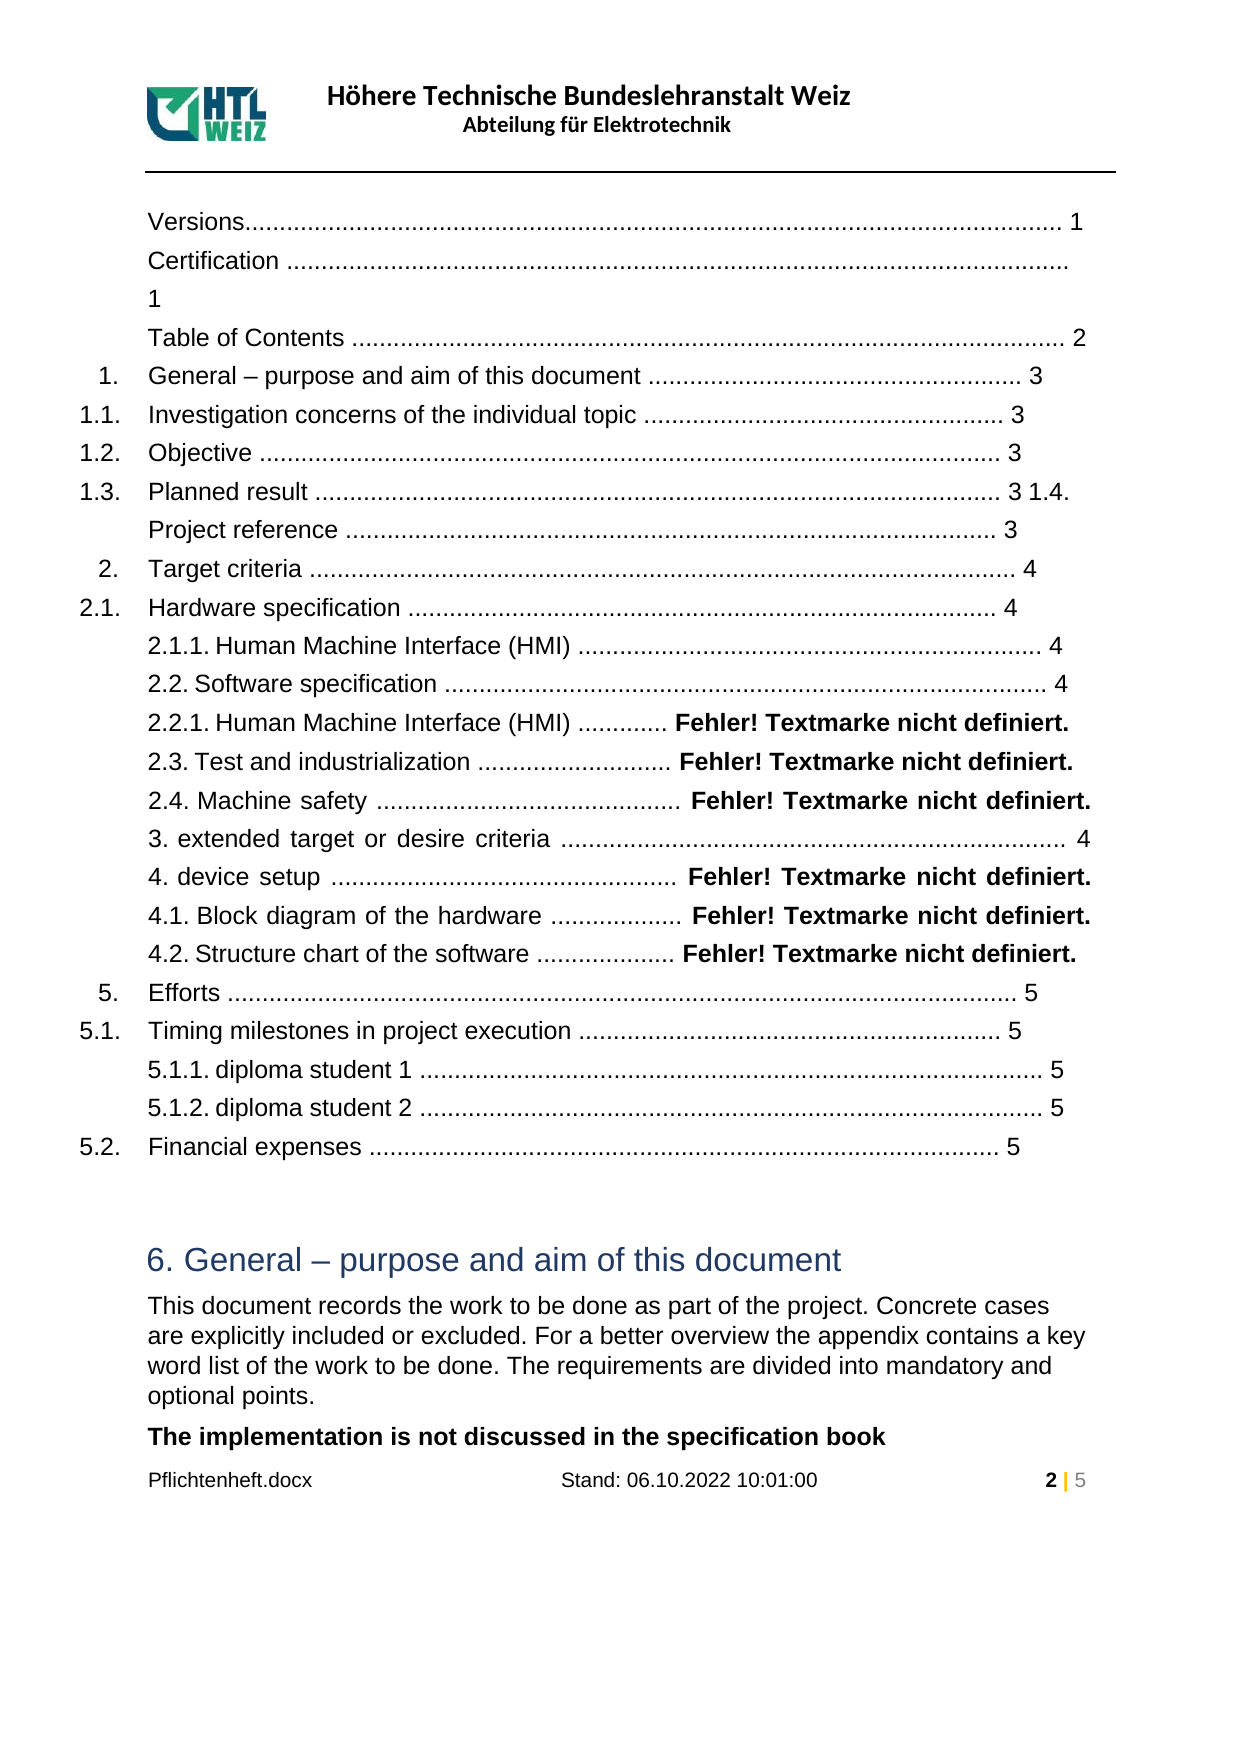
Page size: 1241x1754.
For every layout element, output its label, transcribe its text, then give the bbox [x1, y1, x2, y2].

list Planned result ................................................................................................... 3 1.4. Project reference .............................................................................................. 3 [79, 477, 1092, 544]
text Table of Contents ....................................................................................................... 2 [147, 323, 1092, 352]
text 5.1.1. diploma student 1 .......................................................................................... 5 5.1.2. diploma student 2 .......................................................................................... 5 [147, 1054, 1092, 1122]
list Financial expenses ........................................................................................... 5 [79, 1132, 1092, 1161]
subtitle General – purpose and aim of this document [146, 1240, 1092, 1278]
list Hardware specification ..................................................................................... 4 [79, 593, 1092, 622]
list Efforts .................................................................................................................. 5 [98, 977, 1092, 1007]
text Versions...................................................................................................................... 1 Certification ................................................................................................................. 1 [147, 207, 1092, 313]
list General – purpose and aim of this document ...................................................... 3 [98, 361, 1092, 390]
text This document records the work to be done as part of the project. Concrete cases are explicitly included or excluded. For a better overview the appendix contains a key word list of the work to be done. The requirements are divided into mandatory and optional points. [147, 1291, 1092, 1409]
text 2.1.1. Human Machine Interface (HMI) ................................................................... 4 2.2. Software specification ....................................................................................... 4 [147, 631, 1092, 699]
list Target criteria ...................................................................................................... 4 [98, 554, 1092, 583]
list Objective ........................................................................................................... 3 [79, 438, 1092, 467]
text The implementation is not discussed in the specification book [147, 1422, 1092, 1451]
text 2.2.1. Human Machine Interface (HMI) ............. Fehler! Textmarke nicht definiert. 2.3. Test and industrialization ............................ Fehler! Textmarke nicht definiert. [147, 708, 1092, 776]
list Investigation concerns of the individual topic .................................................... 3 [79, 400, 1092, 429]
list Timing milestones in project execution ............................................................. 5 [79, 1016, 1092, 1045]
text 2.4. Machine safety ............................................ Fehler! Textmarke nicht definiert. 3. extended target or desire criteria ......................................................................... 4 4. device setup .................................................. Fehler! Textmarke nicht definiert. 4.1. Block diagram of the hardware ................... Fehler! Textmarke nicht definiert. 4.2. Structure chart of the software .................... Fehler! Textmarke nicht definiert. [148, 786, 1092, 968]
